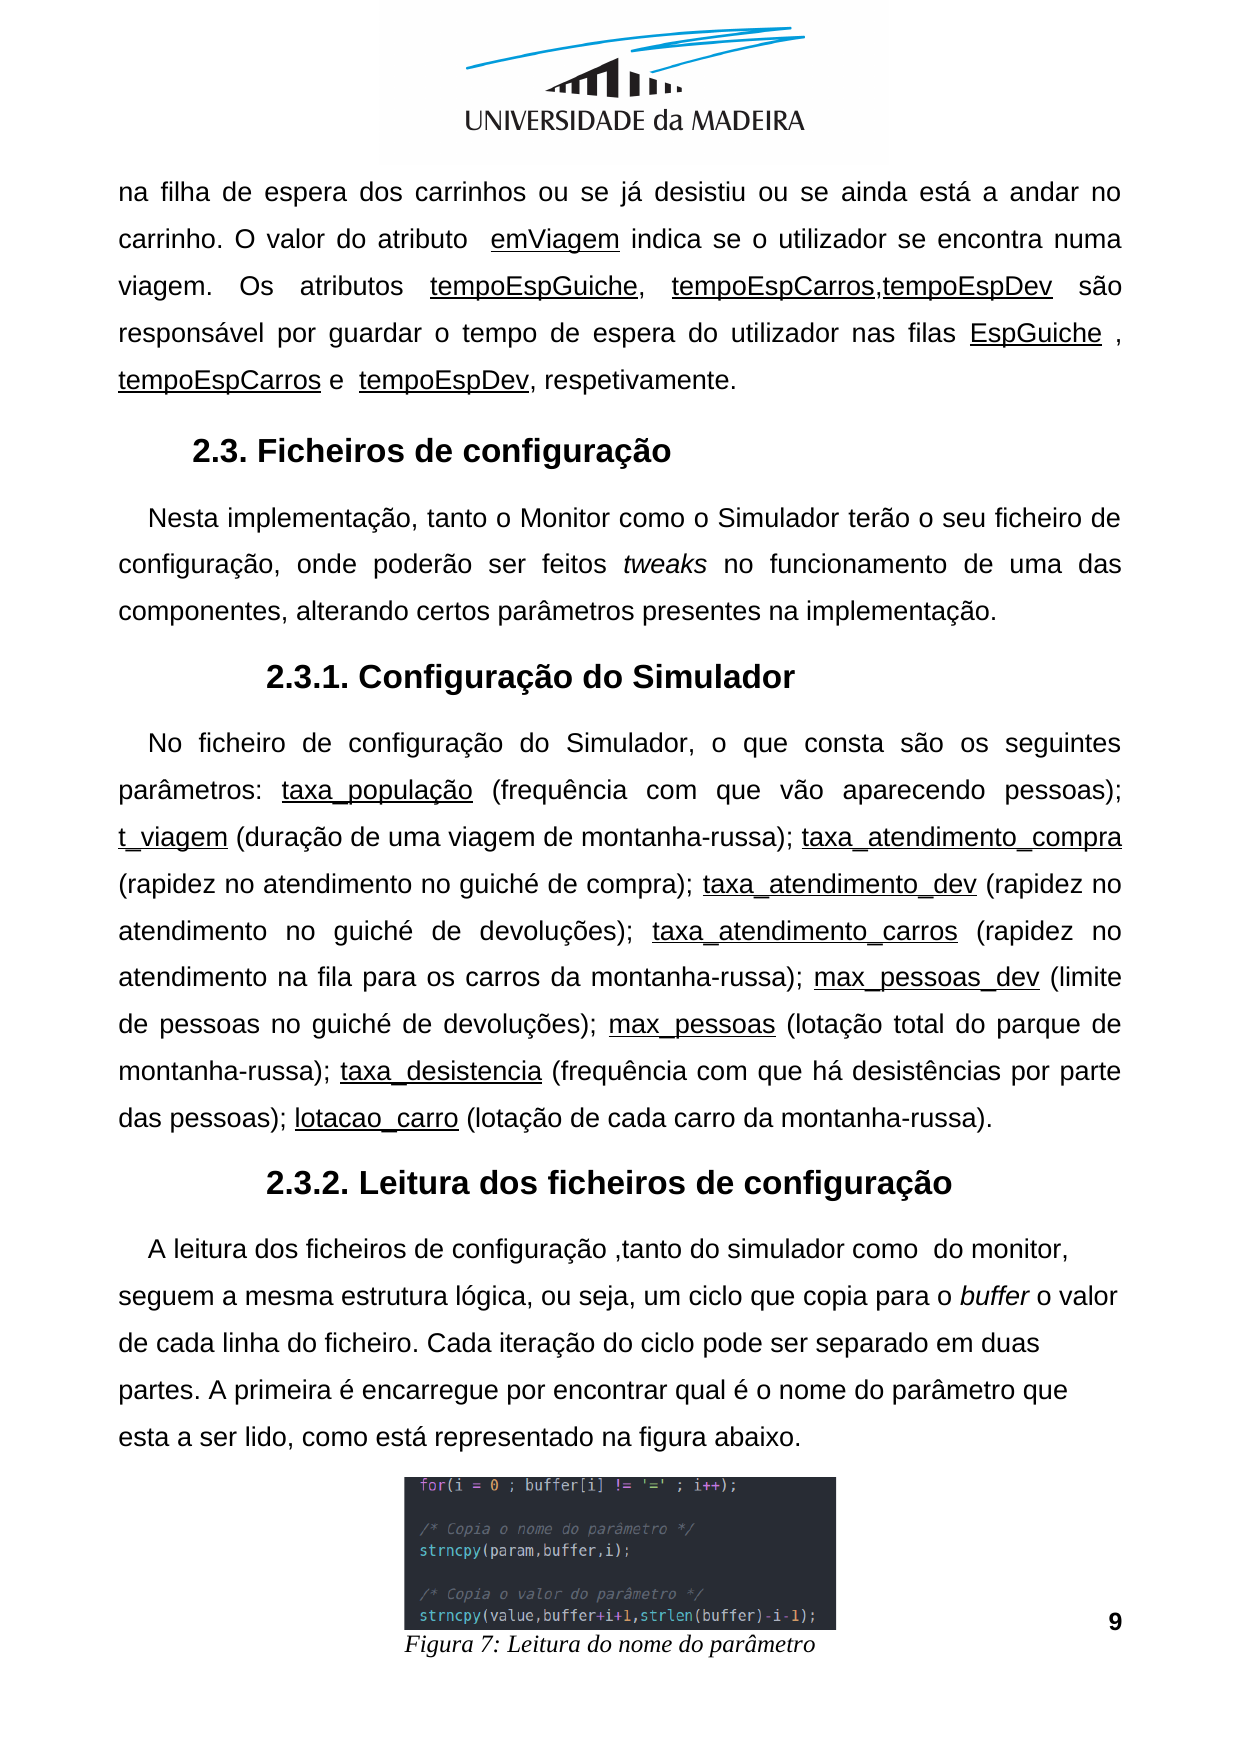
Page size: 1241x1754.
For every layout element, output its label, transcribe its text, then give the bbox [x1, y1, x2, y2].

text na filha de espera dos carrinhos ou se já desistiu ou se ainda está a andar no carrinho. O valor do atributo emViagem indica se o utilizador se encontra numa viagem. Os atributos tempoEspGuiche, tempoEspCarros,tempoEspDev são responsável por guardar o tempo de espera do utilizador nas filas EspGuiche , tempoEspCarros e tempoEspDev, respetivamente. [118, 176, 1122, 395]
text A leitura dos ficheiros de configuração ,tanto do simulador como do monitor, seguem a mesma estrutura lógica, ou seja, um ciclo que copia para o buffer o valor de cada linha do ficheiro. Cada iteração do ciclo pode ser separado em duas partes. A primeira é encarregue por encontrar qual é o nome do parâmetro que esta a ser lido, como está representado na figura abaixo. [118, 1233, 1122, 1452]
text No ficheiro de configuração do Simulador, o que consta são os seguintes parâmetros: taxa_população (frequência com que vão aparecendo pessoas); t_viagem (duração de uma viagem de montanha-russa); taxa_atendimento_compra (rapidez no atendimento no guiché de compra); taxa_atendimento_dev (rapidez no atendimento no guiché de devoluções); taxa_atendimento_carros (rapidez no atendimento na fila para os carros da montanha-russa); max_pessoas_dev (limite de pessoas no guiché de devoluções); max_pessoas (lotação total do parque de montanha-russa); taxa_desistencia (frequência com que há desistências por parte das pessoas); lotacao_carro (lotação de cada carro da montanha-russa). [118, 727, 1122, 1133]
picture [379, 0, 889, 165]
subtitle 2.3. Ficheiros de configuração [118, 432, 1122, 470]
text Figura 7: Leitura do nome do parâmetro [404, 1630, 836, 1658]
picture [404, 1477, 837, 1630]
text Nesta implementação, tanto o Monitor como o Simulador terão o seu ficheiro de configuração, onde poderão ser feitos tweaks no funcionamento de uma das componentes, alterando certos parâmetros presentes na implementação. [118, 502, 1122, 627]
subtitle 2.3.1. Configuração do Simulador [118, 657, 1122, 695]
subtitle 2.3.2. Leitura dos ficheiros de configuração [118, 1163, 1122, 1202]
